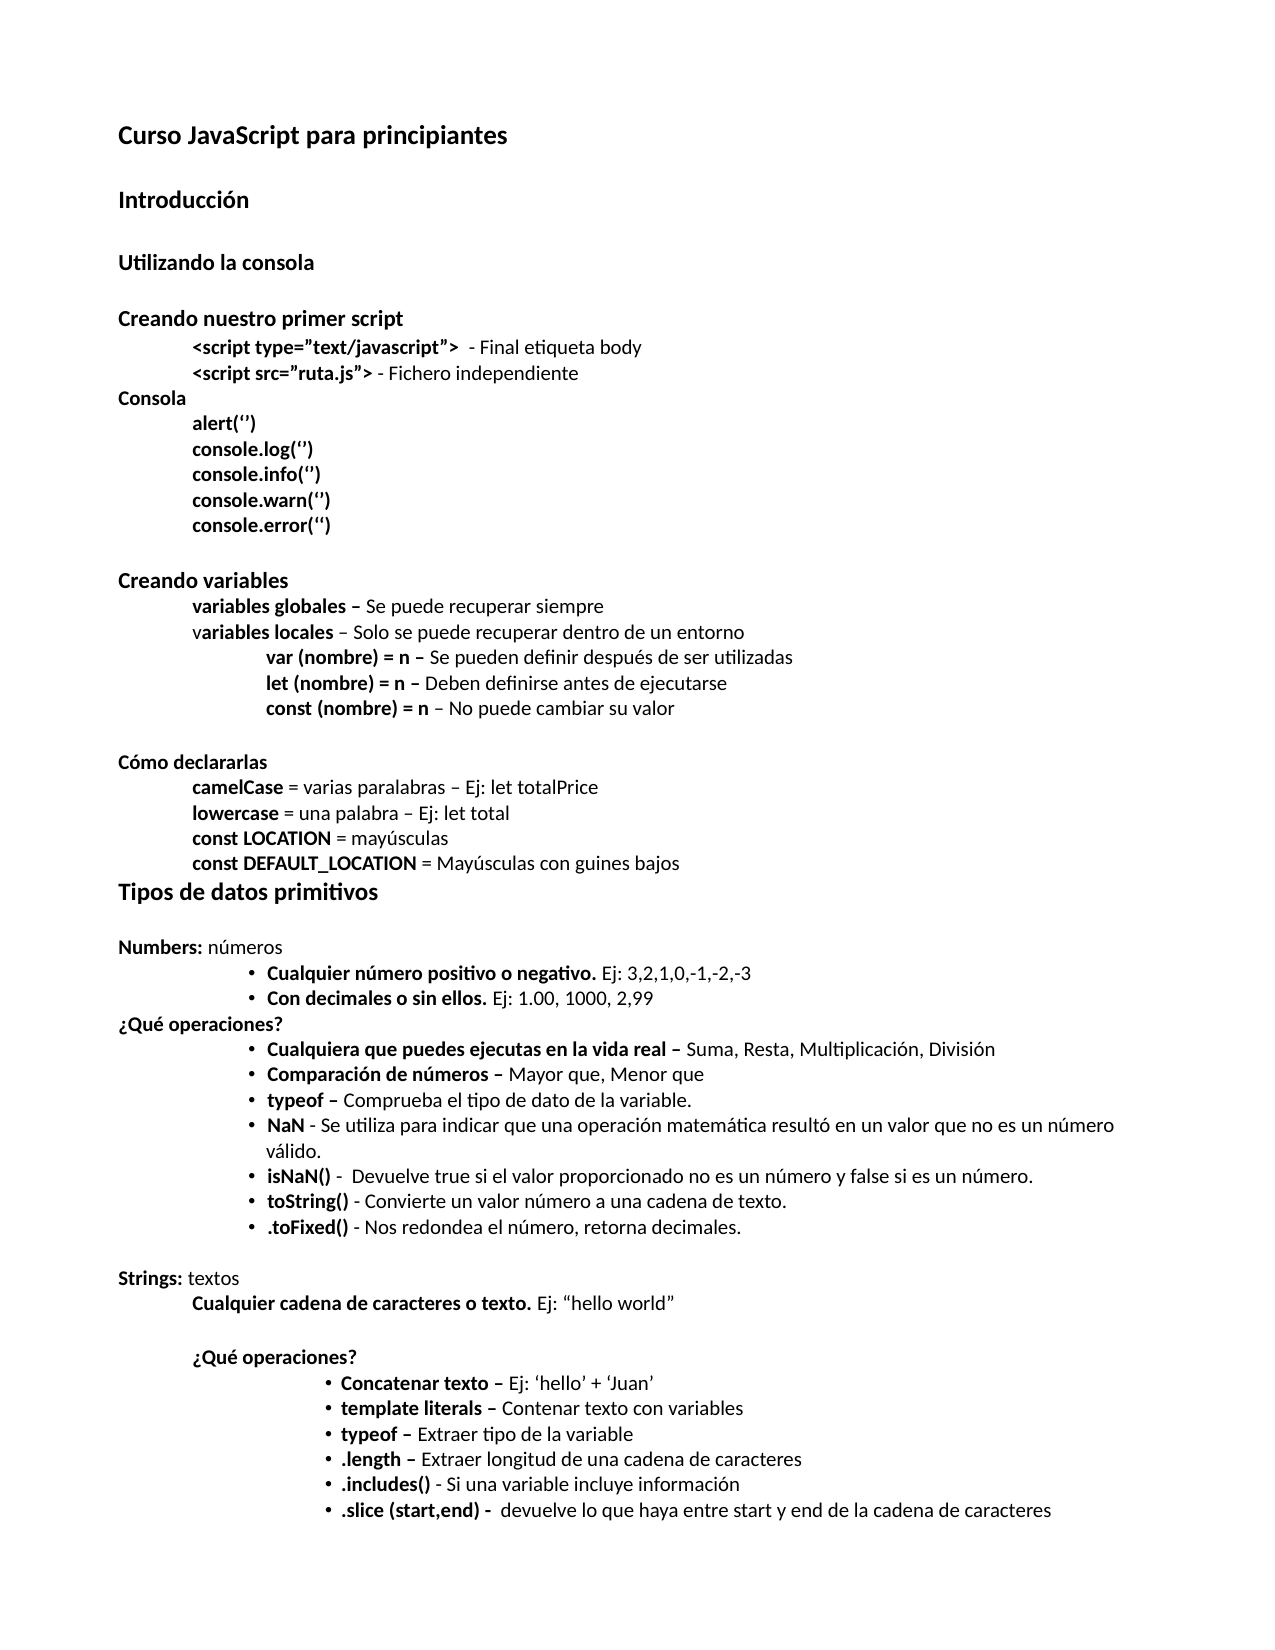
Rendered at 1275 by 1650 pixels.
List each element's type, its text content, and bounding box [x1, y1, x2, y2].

text Introducción [118, 184, 1157, 215]
text let (nombre) = n – Deben definirse antes de ejecutarse [118, 670, 1157, 695]
text const LOCATION = mayúsculas [118, 825, 1157, 851]
list Comparación de números – Mayor que, Menor que [248, 1062, 1157, 1087]
text ¿Qué operaciones? [118, 1011, 1157, 1036]
text variables locales – Solo se puede recuperar dentro de un entorno [118, 619, 1157, 644]
text Cómo declararlas [118, 749, 1157, 774]
text console.log(‘’) [118, 436, 1157, 461]
list .length – Extraer longitud de una cadena de caracteres [325, 1446, 1157, 1472]
list Concatenar texto – Ej: ‘hello’ + ‘Juan’ [325, 1370, 1157, 1395]
text variables globales – Se puede recuperar siempre [118, 594, 1157, 619]
list Cualquiera que puedes ejecutas en la vida real – Suma, Resta, Multiplicación, División [248, 1036, 1157, 1062]
list .slice (start,end) - devuelve lo que haya entre start y end de la cadena de caracteres [325, 1497, 1157, 1522]
text Curso JavaScript para principiantes [118, 118, 1157, 151]
text console.warn(‘’) [118, 487, 1157, 512]
list template literals – Contenar texto con variables [325, 1395, 1157, 1421]
text var (nombre) = n – Se pueden definir después de ser utilizadas [118, 644, 1157, 670]
text Numbers: números [118, 934, 1157, 960]
text Cualquier cadena de caracteres o texto. Ej: “hello world” [118, 1290, 1157, 1316]
text Consola [118, 385, 1157, 411]
text <script src=”ruta.js”> - Fichero independiente [118, 360, 1157, 385]
text camelCase = varias paralabras – Ej: let totalPrice [118, 774, 1157, 800]
list typeof – Comprueba el tipo de dato de la variable. [248, 1087, 1157, 1112]
list isNaN() - Devuelve true si el valor proporcionado no es un número y false si es un número. [248, 1163, 1157, 1189]
text Tipos de datos primitivos [118, 876, 1157, 906]
text const DEFAULT_LOCATION = Mayúsculas con guines bajos [118, 851, 1157, 876]
list NaN - Se utiliza para indicar que una operación matemática resultó en un valor que no es un número válido. [248, 1112, 1157, 1163]
text Creando nuestro primer script [118, 304, 1157, 332]
text lowercase = una palabra – Ej: let total [118, 800, 1157, 825]
list .includes() - Si una variable incluye información [325, 1472, 1157, 1497]
text alert(‘’) [118, 411, 1157, 436]
text const (nombre) = n – No puede cambiar su valor [118, 695, 1157, 721]
list typeof – Extraer tipo de la variable [325, 1421, 1157, 1446]
text Utilizando la consola [118, 248, 1157, 276]
list .toFixed() - Nos redondea el número, retorna decimales. [248, 1214, 1157, 1239]
text Strings: textos [118, 1265, 1157, 1290]
list toString() - Convierte un valor número a una cadena de texto. [248, 1189, 1157, 1214]
list Cualquier número positivo o negativo. Ej: 3,2,1,0,-1,-2,-3 [248, 960, 1157, 985]
text console.info(‘’) [118, 461, 1157, 487]
list Con decimales o sin ellos. Ej: 1.00, 1000, 2,99 [248, 985, 1157, 1011]
text ¿Qué operaciones? [118, 1344, 1157, 1370]
text <script type=”text/javascript”> - Final etiqueta body [118, 332, 1157, 360]
text Creando variables [118, 566, 1157, 594]
text console.error(‘‘) [118, 512, 1157, 538]
